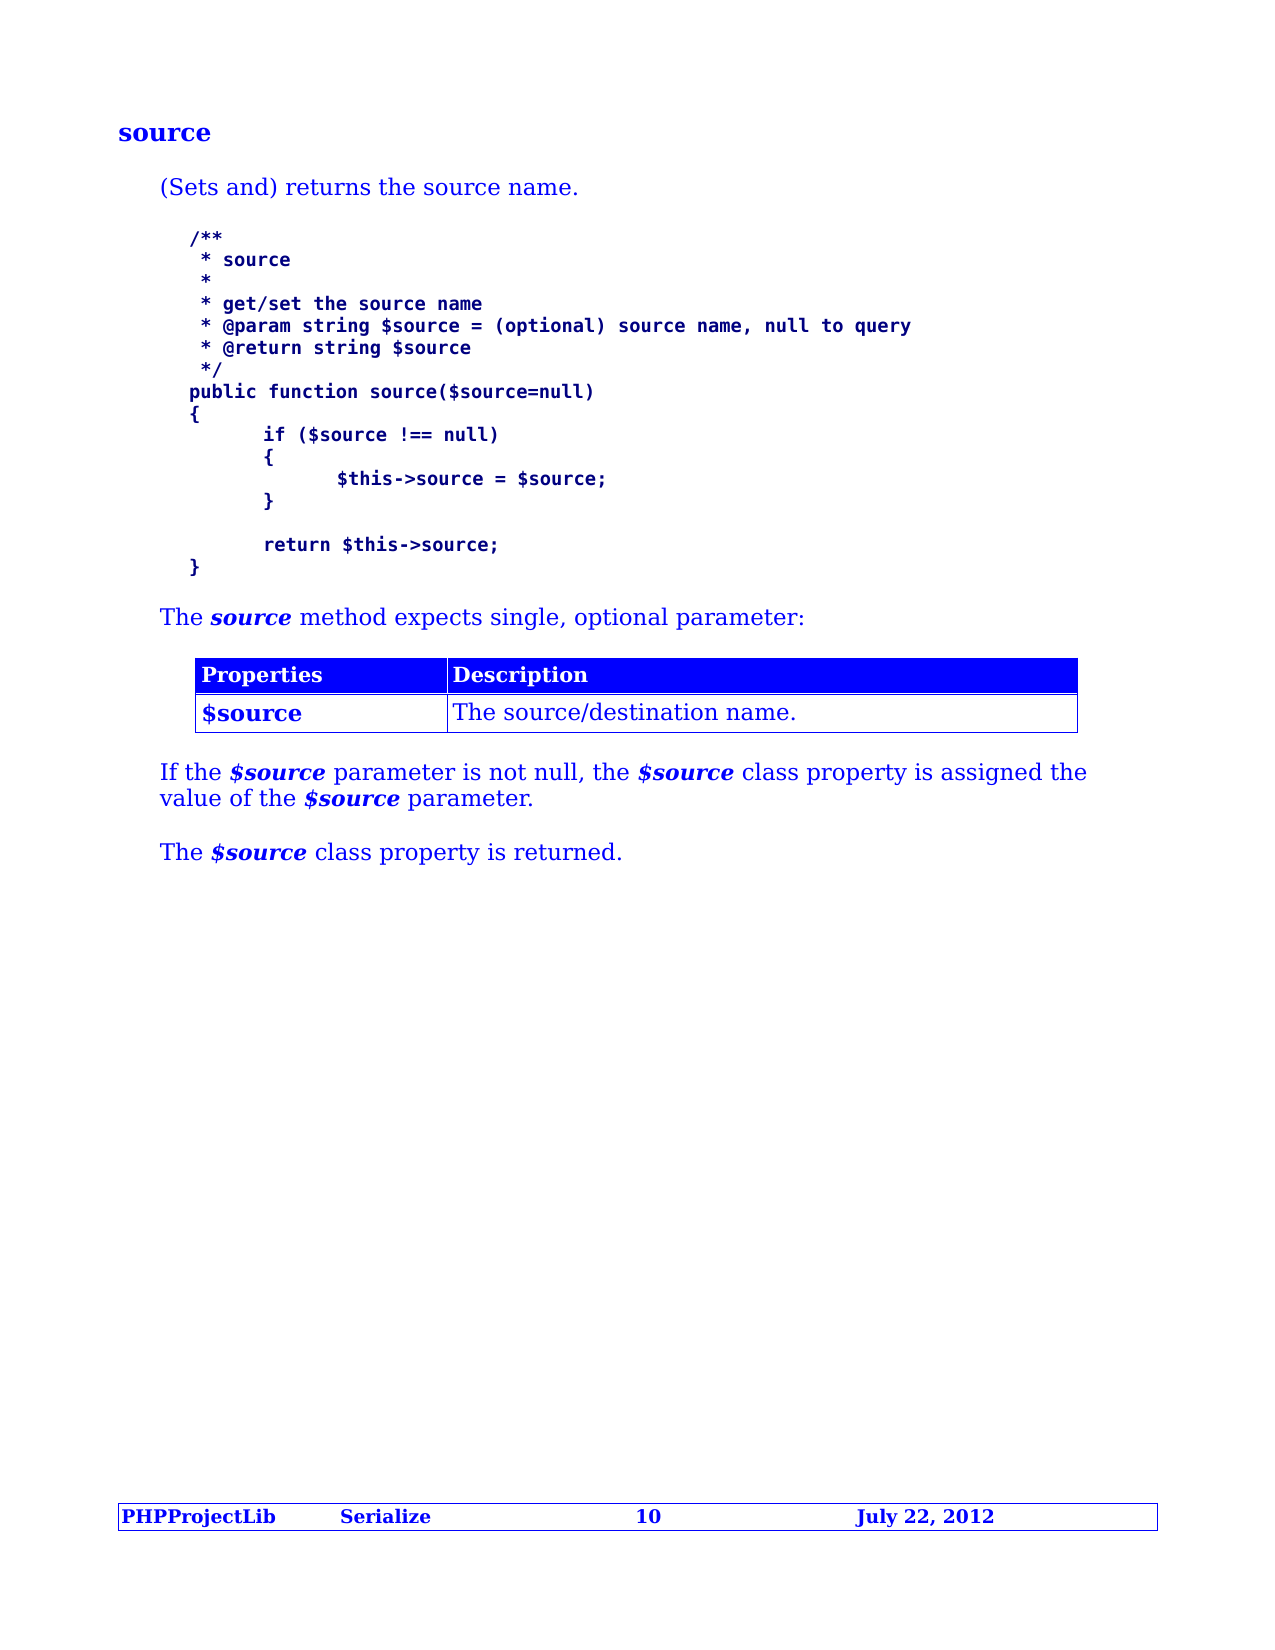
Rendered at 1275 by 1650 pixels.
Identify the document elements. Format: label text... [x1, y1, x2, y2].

list * source [189, 249, 1157, 271]
list public function source($source=null) [189, 381, 1157, 402]
table_cell The source/destination name. [448, 695, 1077, 732]
text The $source class property is returned. [159, 839, 1157, 865]
list /** [189, 227, 1157, 249]
list * [189, 271, 1157, 293]
text (Sets and) returns the source name. [159, 174, 1157, 201]
table_cell $source [196, 695, 447, 732]
table_header Properties [196, 659, 447, 693]
list * get/set the source name [189, 293, 1157, 315]
title source [118, 118, 1157, 147]
list return $this->source; [189, 534, 1157, 556]
text The source method expects single, optional parameter: [159, 604, 1157, 631]
list $this->source = $source; [189, 468, 1157, 490]
list { [189, 446, 1157, 468]
list */ [189, 359, 1157, 381]
list * @param string $source = (optional) source name, null to query [189, 315, 1157, 337]
text If the $source parameter is not null, the $source class property is assigned the value of the $source parameter. [159, 759, 1157, 812]
list if ($source !== null) [189, 424, 1157, 446]
list { [189, 402, 1157, 424]
list * @return string $source [189, 337, 1157, 359]
table_header Description [448, 659, 1077, 693]
list } [189, 490, 1157, 512]
list } [189, 556, 1157, 577]
